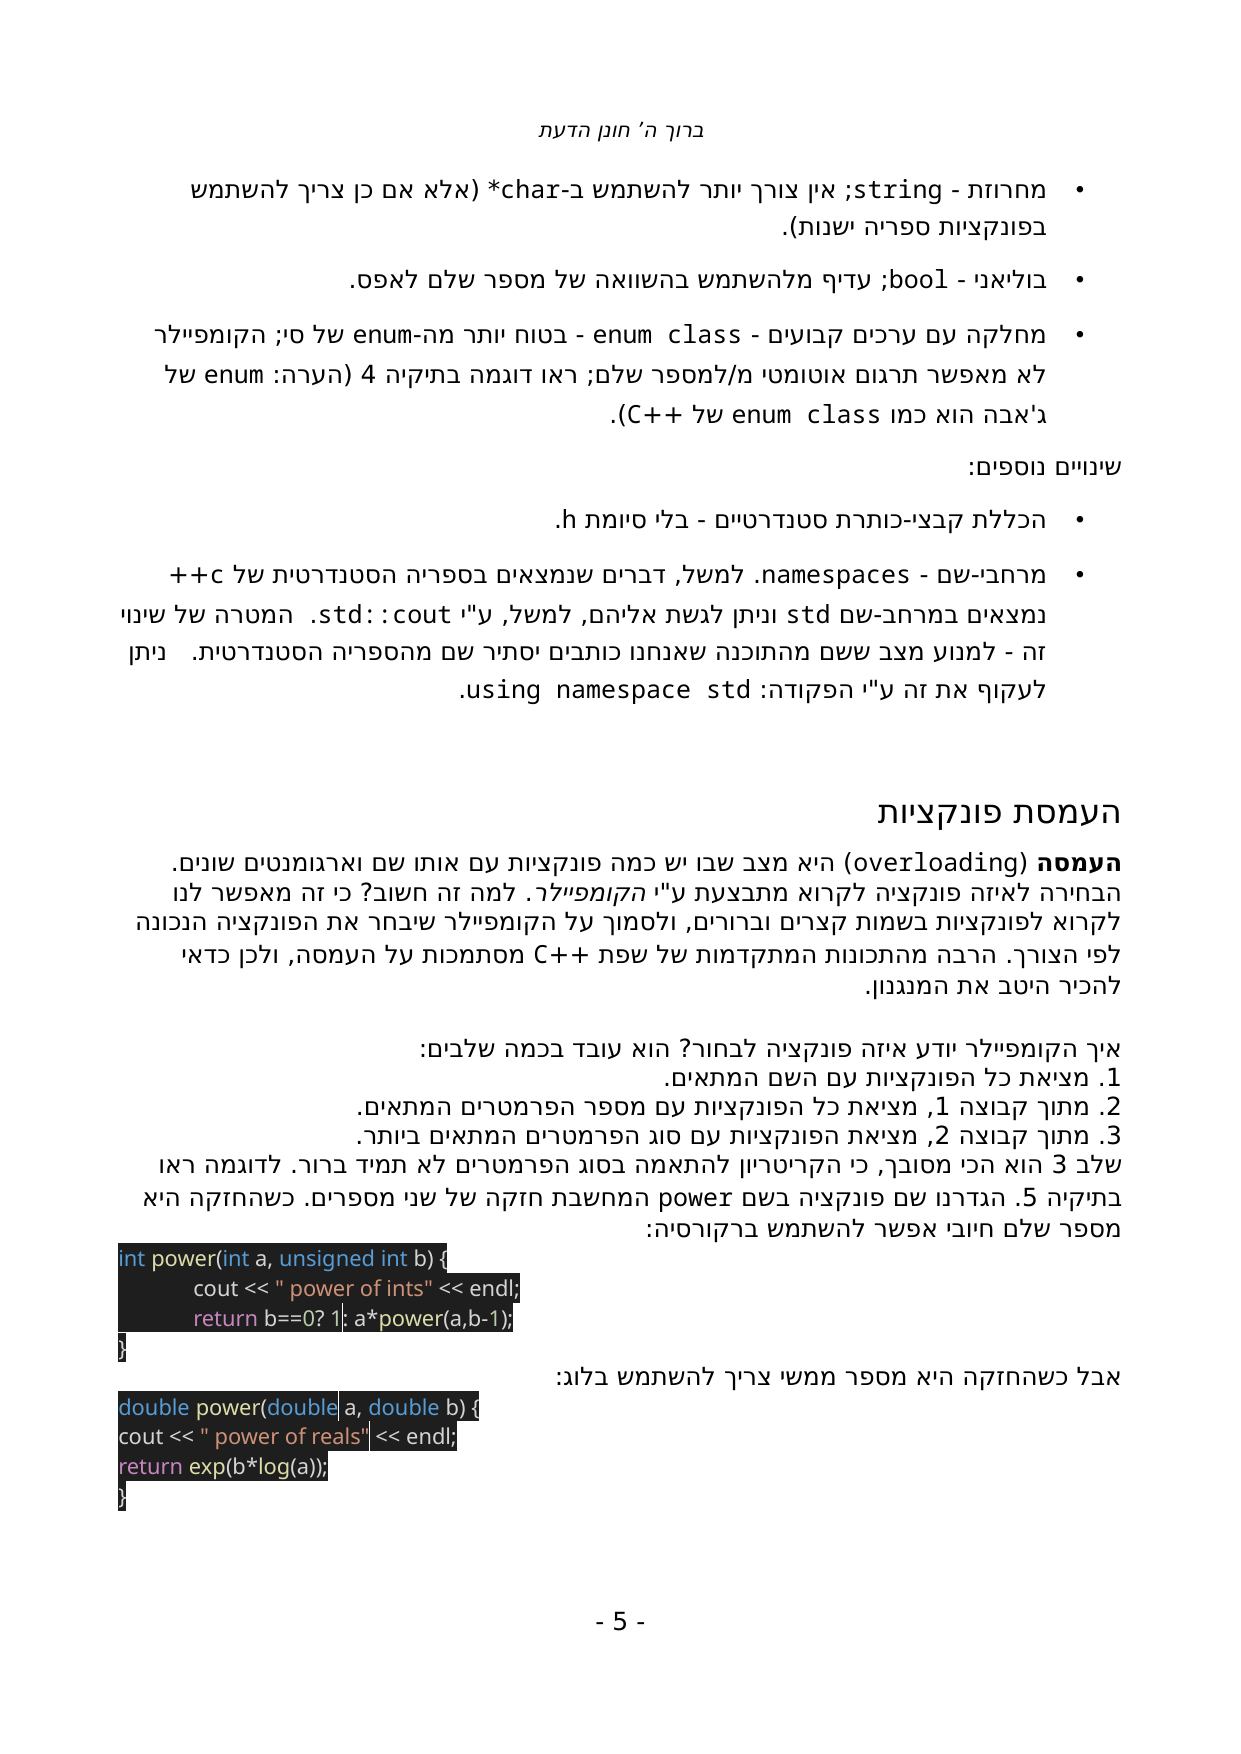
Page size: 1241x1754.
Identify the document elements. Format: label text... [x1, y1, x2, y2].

text העמסה (overloading) היא מצב שבו יש כמה פונקציות עם אותו שם וארגומנטים שונים. הבחירה לאיזה פונקציה לקרוא מתבצעת ע"י הקומפיילר. למה זה חשוב? כי זה מאפשר לנו לקרוא לפונקציות בשמות קצרים וברורים, ולסמוך על הקומפיילר שיבחר את הפונקציה הנכונה לפי הצורך. הרבה מהתכונות המתקדמות של שפת ++C מסתמכות על העמסה, ולכן כדאי להכיר היטב את המנגנון. [118, 844, 1122, 1000]
list מחלקה עם ערכים קבועים - enum class - בטוח יותר מה-enum של סי; הקומפיילר לא מאפשר תרגום אוטומטי מ/למספר שלם; ראו דוגמה בתיקיה 4 (הערה: enum של ג'אבה הוא כמו enum class של ++C). [118, 317, 1084, 431]
text אבל כשהחזקה היא מספר ממשי צריך להשתמש בלוג: [118, 1362, 1122, 1391]
list הכללת קבצי-כותרת סטנדרטיים - בלי סיומת h. [118, 502, 1084, 536]
text 2. מתוך קבוצה 1, מציאת כל הפונקציות עם מספר הפרמטרים המתאים. [118, 1092, 1122, 1122]
list בוליאני - bool; עדיף מלהשתמש בהשוואה של מספר שלם לאפס. [118, 261, 1084, 295]
text 3. מתוך קבוצה 2, מציאת הפונקציות עם סוג הפרמטרים המתאים ביותר. [118, 1122, 1122, 1151]
text cout << " power of reals" << endl; [118, 1421, 1122, 1451]
list מרחבי-שם - namespaces. למשל, דברים שנמצאים בספריה הסטנדרטית של c++ נמצאים במרחב-שם std וניתן לגשת אליהם, למשל, ע"י std::cout. המטרה של שינוי זה - למנוע מצב ששם מהתוכנה שאנחנו כותבים יסתיר שם מהספריה הסטנדרטית. ניתן לעקוף את זה ע"י הפקודה: using namespace std. [118, 557, 1084, 706]
subtitle העמסת פונקציות [118, 793, 1122, 832]
list מחרוזת - string; אין צורך יותר להשתמש ב-char* (אלא אם כן צריך להשתמש בפונקציות ספריה ישנות). [118, 172, 1084, 241]
text int power(int a, unsigned int b) { [118, 1243, 1122, 1273]
text 1. מציאת כל הפונקציות עם השם המתאים. [118, 1063, 1122, 1092]
text return b==0? 1: a*power(a,b-1); [118, 1303, 1122, 1332]
text double power(double a, double b) { [118, 1391, 1122, 1421]
text איך הקומפיילר יודע איזה פונקציה לבחור? הוא עובד בכמה שלבים: [118, 1034, 1122, 1063]
text cout << " power of ints" << endl; [118, 1273, 1122, 1303]
text } [118, 1481, 1122, 1511]
text return exp(b*log(a)); [118, 1451, 1122, 1481]
text שינויים נוספים: [118, 452, 1122, 481]
text שלב 3 הוא הכי מסובך, כי הקריטריון להתאמה בסוג הפרמטרים לא תמיד ברור. לדוגמה ראו בתיקיה 5. הגדרנו שם פונקציה בשם power המחשבת חזקה של שני מספרים. כשהחזקה היא מספר שלם חיובי אפשר להשתמש ברקורסיה: [118, 1151, 1122, 1243]
text } [118, 1332, 1122, 1362]
